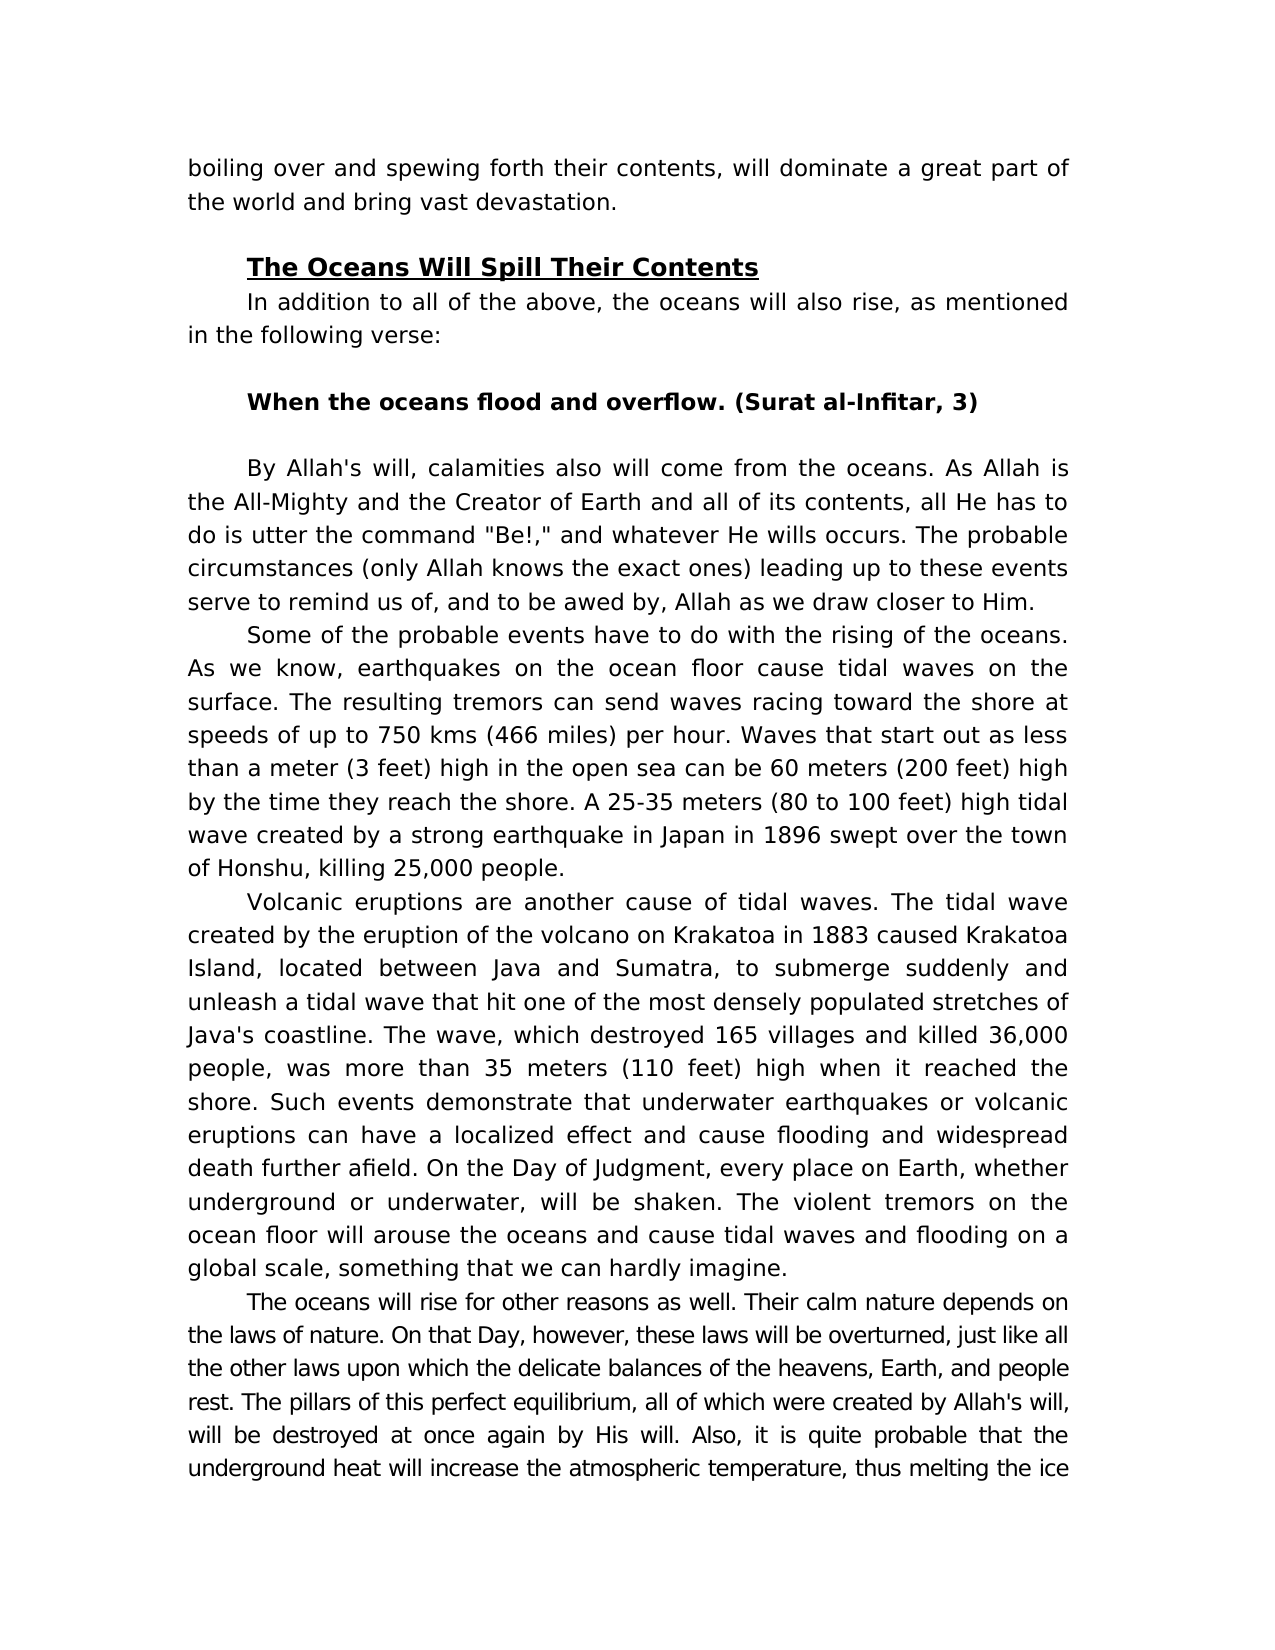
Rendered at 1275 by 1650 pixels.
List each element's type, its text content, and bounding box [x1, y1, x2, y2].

text Volcanic eruptions are another cause of tidal waves. The tidal wave created by the eruption of the volcano on Krakatoa in 1883 caused Krakatoa Island, located between Java and Sumatra, to submerge suddenly and unleash a tidal wave that hit one of the most densely populated stretches of Java's coastline. The wave, which destroyed 165 villages and killed 36,000 people, was more than 35 meters (110 feet) high when it reached the shore. Such events demonstrate that underwater earthquakes or volcanic eruptions can have a localized effect and cause flooding and widespread death further afield. On the Day of Judgment, every place on Earth, whether underground or underwater, will be shaken. The violent tremors on the ocean floor will arouse the oceans and cause tidal waves and flooding on a global scale, something that we can hardly imagine. [187, 883, 1070, 1283]
text When the oceans flood and overflow. (Surat al-Infitar, 3) [187, 383, 1070, 417]
text boiling over and spewing forth their contents, will dominate a great part of the world and bring vast devastation. [187, 150, 1070, 217]
text The oceans will rise for other reasons as well. Their calm nature depends on the laws of nature. On that Day, however, these laws will be overturned, just like all the other laws upon which the delicate balances of the heavens, Earth, and people rest. The pillars of this perfect equilibrium, all of which were created by Allah's will, will be destroyed at once again by His will. Also, it is quite probable that the underground heat will increase the atmospheric temperature, thus melting the ice [187, 1283, 1070, 1483]
text In addition to all of the above, the oceans will also rise, as mentioned in the following verse: [187, 283, 1070, 350]
text Some of the probable events have to do with the rising of the oceans. As we know, earthquakes on the ocean floor cause tidal waves on the surface. The resulting tremors can send waves racing toward the shore at speeds of up to 750 kms (466 miles) per hour. Waves that start out as less than a meter (3 feet) high in the open sea can be 60 meters (200 feet) high by the time they reach the shore. A 25-35 meters (80 to 100 feet) high tidal wave created by a strong earthquake in Japan in 1896 swept over the town of Honshu, killing 25,000 people. [187, 617, 1070, 883]
text By Allah's will, calamities also will come from the oceans. As Allah is the All-Mighty and the Creator of Earth and all of its contents, all He has to do is utter the command "Be!," and whatever He wills occurs. The probable circumstances (only Allah knows the exact ones) leading up to these events serve to remind us of, and to be awed by, Allah as we draw closer to Him. [187, 450, 1070, 617]
text The Oceans Will Spill Their Contents [187, 250, 1070, 283]
